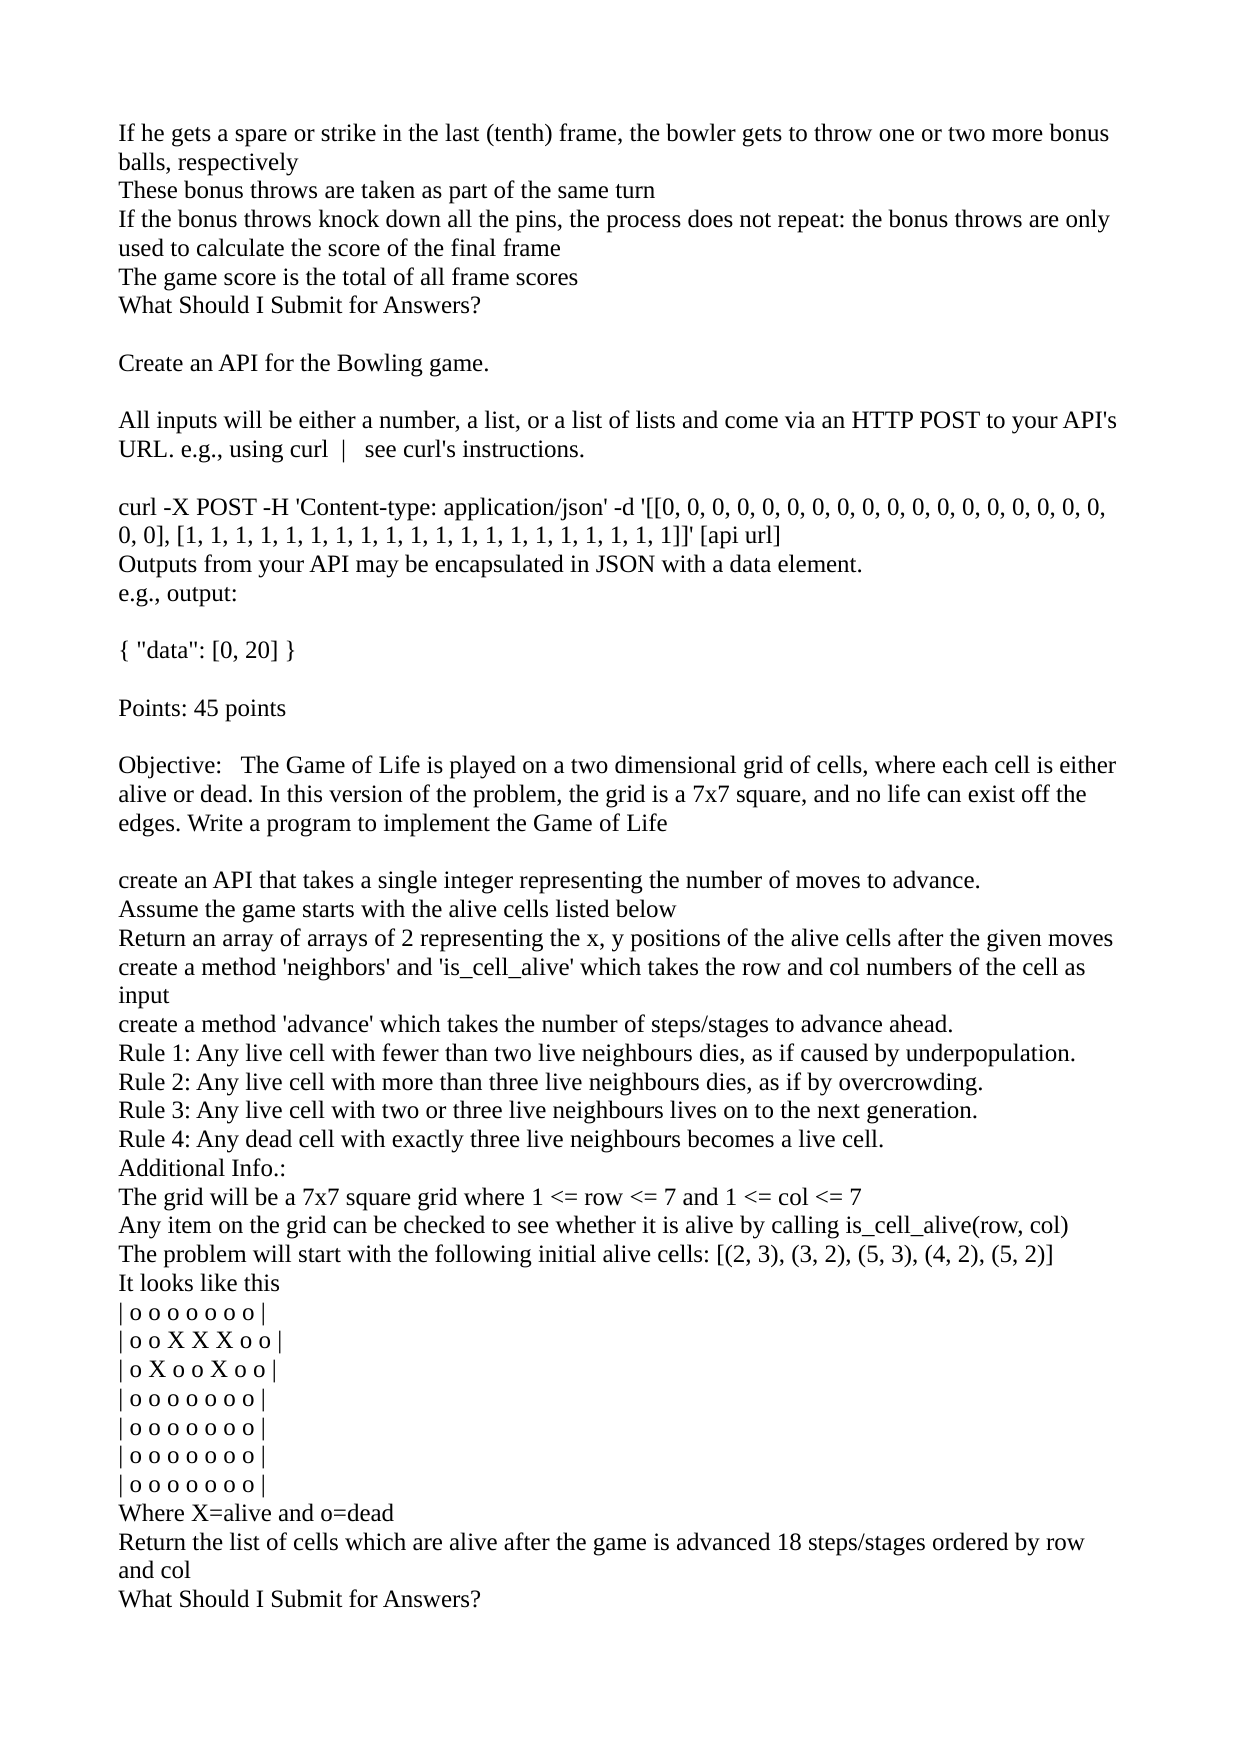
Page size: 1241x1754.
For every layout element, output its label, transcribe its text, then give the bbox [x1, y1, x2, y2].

text | o o o o o o o | [118, 1441, 1122, 1469]
text e.g., output: [118, 578, 1122, 607]
text Assume the game starts with the alive cells listed below [118, 894, 1122, 923]
text Rule 2: Any live cell with more than three live neighbours dies, as if by overcrowding. [118, 1067, 1122, 1096]
text Additional Info.: [118, 1153, 1122, 1182]
text These bonus throws are taken as part of the same turn [118, 176, 1122, 204]
text | o o o o o o o | [118, 1297, 1122, 1326]
text If the bonus throws knock down all the pins, the process does not repeat: the bonus throws are only used to calculate the score of the final frame [118, 204, 1122, 262]
text Where X=alive and o=dead [118, 1498, 1122, 1527]
text It looks like this [118, 1268, 1122, 1297]
text | o o o o o o o | [118, 1412, 1122, 1441]
text Points: 45 points [118, 693, 1122, 722]
text The grid will be a 7x7 square grid where 1 <= row <= 7 and 1 <= col <= 7 [118, 1182, 1122, 1211]
text create an API that takes a single integer representing the number of moves to advance. [118, 866, 1122, 894]
text All inputs will be either a number, a list, or a list of lists and come via an HTTP POST to your API's URL. e.g., using curl | see curl's instructions. [118, 406, 1122, 463]
text | o o o o o o o | [118, 1383, 1122, 1412]
text Any item on the grid can be checked to see whether it is alive by calling is_cell_alive(row, col) [118, 1211, 1122, 1239]
text Return an array of arrays of 2 representing the x, y positions of the alive cells after the given moves [118, 923, 1122, 952]
text Return the list of cells which are alive after the game is advanced 18 steps/stages ordered by row and col [118, 1527, 1122, 1584]
text The game score is the total of all frame scores [118, 262, 1122, 291]
text Rule 3: Any live cell with two or three live neighbours lives on to the next generation. [118, 1096, 1122, 1124]
text | o o X X X o o | [118, 1326, 1122, 1354]
text | o X o o X o o | [118, 1354, 1122, 1383]
text Outputs from your API may be encapsulated in JSON with a data element. [118, 549, 1122, 578]
text | o o o o o o o | [118, 1469, 1122, 1498]
text Rule 1: Any live cell with fewer than two live neighbours dies, as if caused by underpopulation. [118, 1038, 1122, 1067]
text The problem will start with the following initial alive cells: [(2, 3), (3, 2), (5, 3), (4, 2), (5, 2)] [118, 1239, 1122, 1268]
text create a method 'neighbors' and 'is_cell_alive' which takes the row and col numbers of the cell as input [118, 952, 1122, 1009]
text Create an API for the Bowling game. [118, 348, 1122, 377]
text { "data": [0, 20] } [118, 636, 1122, 664]
text create a method 'advance' which takes the number of steps/stages to advance ahead. [118, 1009, 1122, 1038]
text Rule 4: Any dead cell with exactly three live neighbours becomes a live cell. [118, 1124, 1122, 1153]
text If he gets a spare or strike in the last (tenth) frame, the bowler gets to throw one or two more bonus balls, respectively [118, 118, 1122, 176]
text What Should I Submit for Answers? [118, 291, 1122, 319]
text Objective: The Game of Life is played on a two dimensional grid of cells, where each cell is either alive or dead. In this version of the problem, the grid is a 7x7 square, and no life can exist off the edges. Write a program to implement the Game of Life [118, 751, 1122, 837]
text curl -X POST -H 'Content-type: application/json' -d '[[0, 0, 0, 0, 0, 0, 0, 0, 0, 0, 0, 0, 0, 0, 0, 0, 0, 0, 0, 0], [1, 1, 1, 1, 1, 1, 1, 1, 1, 1, 1, 1, 1, 1, 1, 1, 1, 1, 1, 1]]' [api url] [118, 492, 1122, 549]
text What Should I Submit for Answers? [118, 1584, 1122, 1613]
